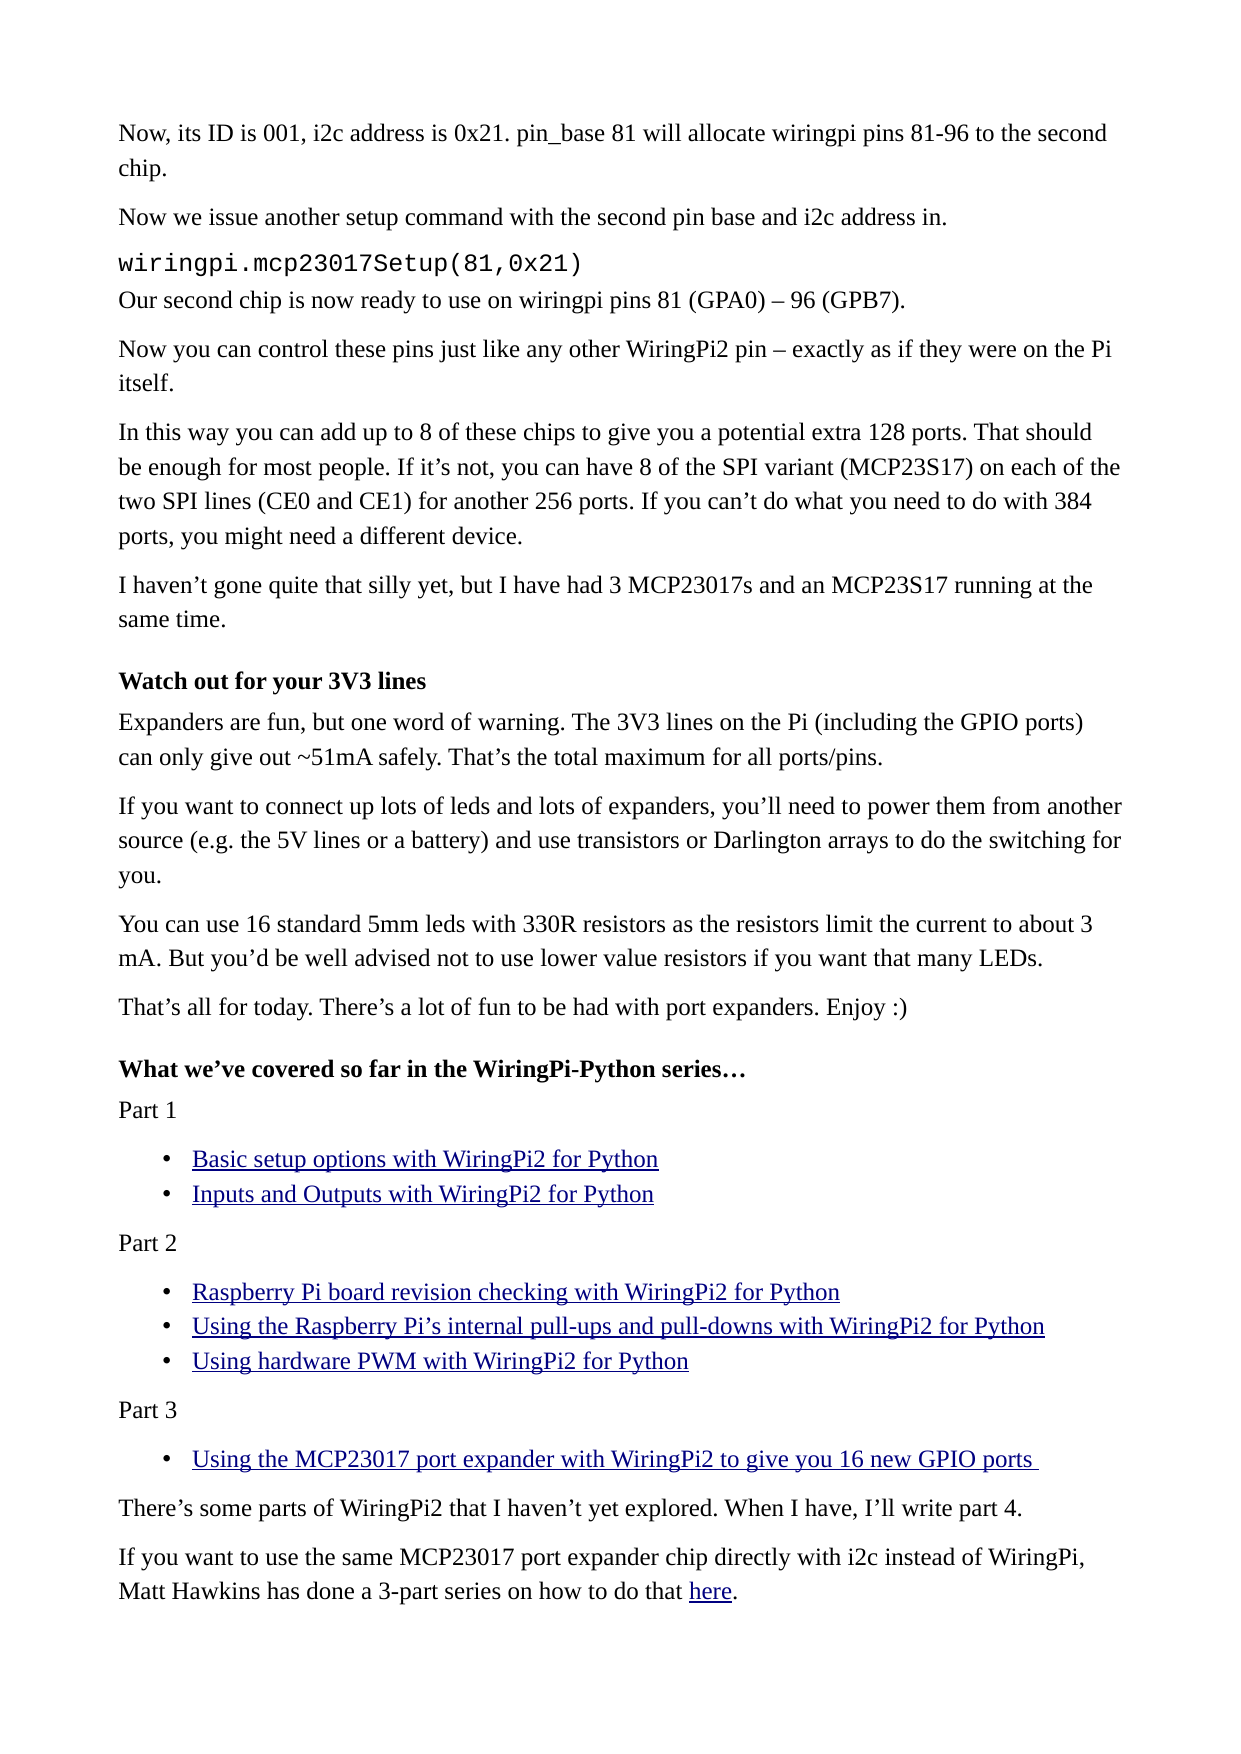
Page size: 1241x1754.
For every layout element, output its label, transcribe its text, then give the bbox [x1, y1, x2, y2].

text In this way you can add up to 8 of these chips to give you a potential extra 128 ports. That should be enough for most people. If it’s not, you can have 8 of the SPI variant (MCP23S17) on each of the two SPI lines (CE0 and CE1) for another 256 ports. If you can’t do what you need to do with 384 ports, you might need a different device. [118, 417, 1122, 549]
text Now you can control these pins just like any other WiringPi2 pin – exactly as if they were on the Pi itself. [118, 334, 1122, 397]
list Raspberry Pi board revision checking with WiringPi2 for Python [162, 1277, 1122, 1306]
text That’s all for today. There’s a lot of fun to be had with port expanders. Enjoy :) [118, 992, 1122, 1021]
text Part 3 [118, 1395, 1122, 1423]
text wiringpi.mcp23017Setup(81,0x21) Our second chip is now ready to use on wiringpi pins 81 (GPA0) – 96 (GPB7). [118, 251, 1122, 313]
subtitle Watch out for your 3V3 lines [118, 666, 1122, 695]
list Using hardware PWM with WiringPi2 for Python [162, 1346, 1122, 1374]
text Part 2 [118, 1228, 1122, 1256]
text If you want to use the same MCP23017 port expander chip directly with i2c instead of WiringPi, Matt Hawkins has done a 3-part series on how to do that here. [118, 1542, 1122, 1605]
list Basic setup options with WiringPi2 for Python [162, 1144, 1122, 1173]
list Using the MCP23017 port expander with WiringPi2 to give you 16 new GPIO ports [162, 1444, 1122, 1473]
text If you want to connect up lots of leds and lots of expanders, you’ll need to power them from another source (e.g. the 5V lines or a battery) and use transistors or Darlington arrays to do the switching for you. [118, 791, 1122, 888]
list Using the Raspberry Pi’s internal pull-ups and pull-downs with WiringPi2 for Python [162, 1311, 1122, 1340]
text Part 1 [118, 1095, 1122, 1124]
text You can use 16 standard 5mm leds with 330R resistors as the resistors limit the current to about 3 mA. But you’d be well advised not to use lower value resistors if you want that many LEDs. [118, 909, 1122, 972]
text Expanders are fun, but one word of warning. The 3V3 lines on the Pi (including the GPIO ports) can only give out ~51mA safely. That’s the total maximum for all ports/pins. [118, 707, 1122, 770]
text There’s some parts of WiringPi2 that I haven’t yet explored. When I have, I’ll write part 4. [118, 1493, 1122, 1522]
text I haven’t gone quite that silly yet, but I have had 3 MCP23017s and an MCP23S17 running at the same time. [118, 570, 1122, 633]
subtitle What we’ve covered so far in the WiringPi-Python series… [118, 1054, 1122, 1083]
list Inputs and Outputs with WiringPi2 for Python [162, 1179, 1122, 1207]
text Now we issue another setup command with the second pin base and i2c address in. [118, 202, 1122, 230]
text Now, its ID is 001, i2c address is 0x21. pin_base 81 will allocate wiringpi pins 81-96 to the second chip. [118, 118, 1122, 181]
